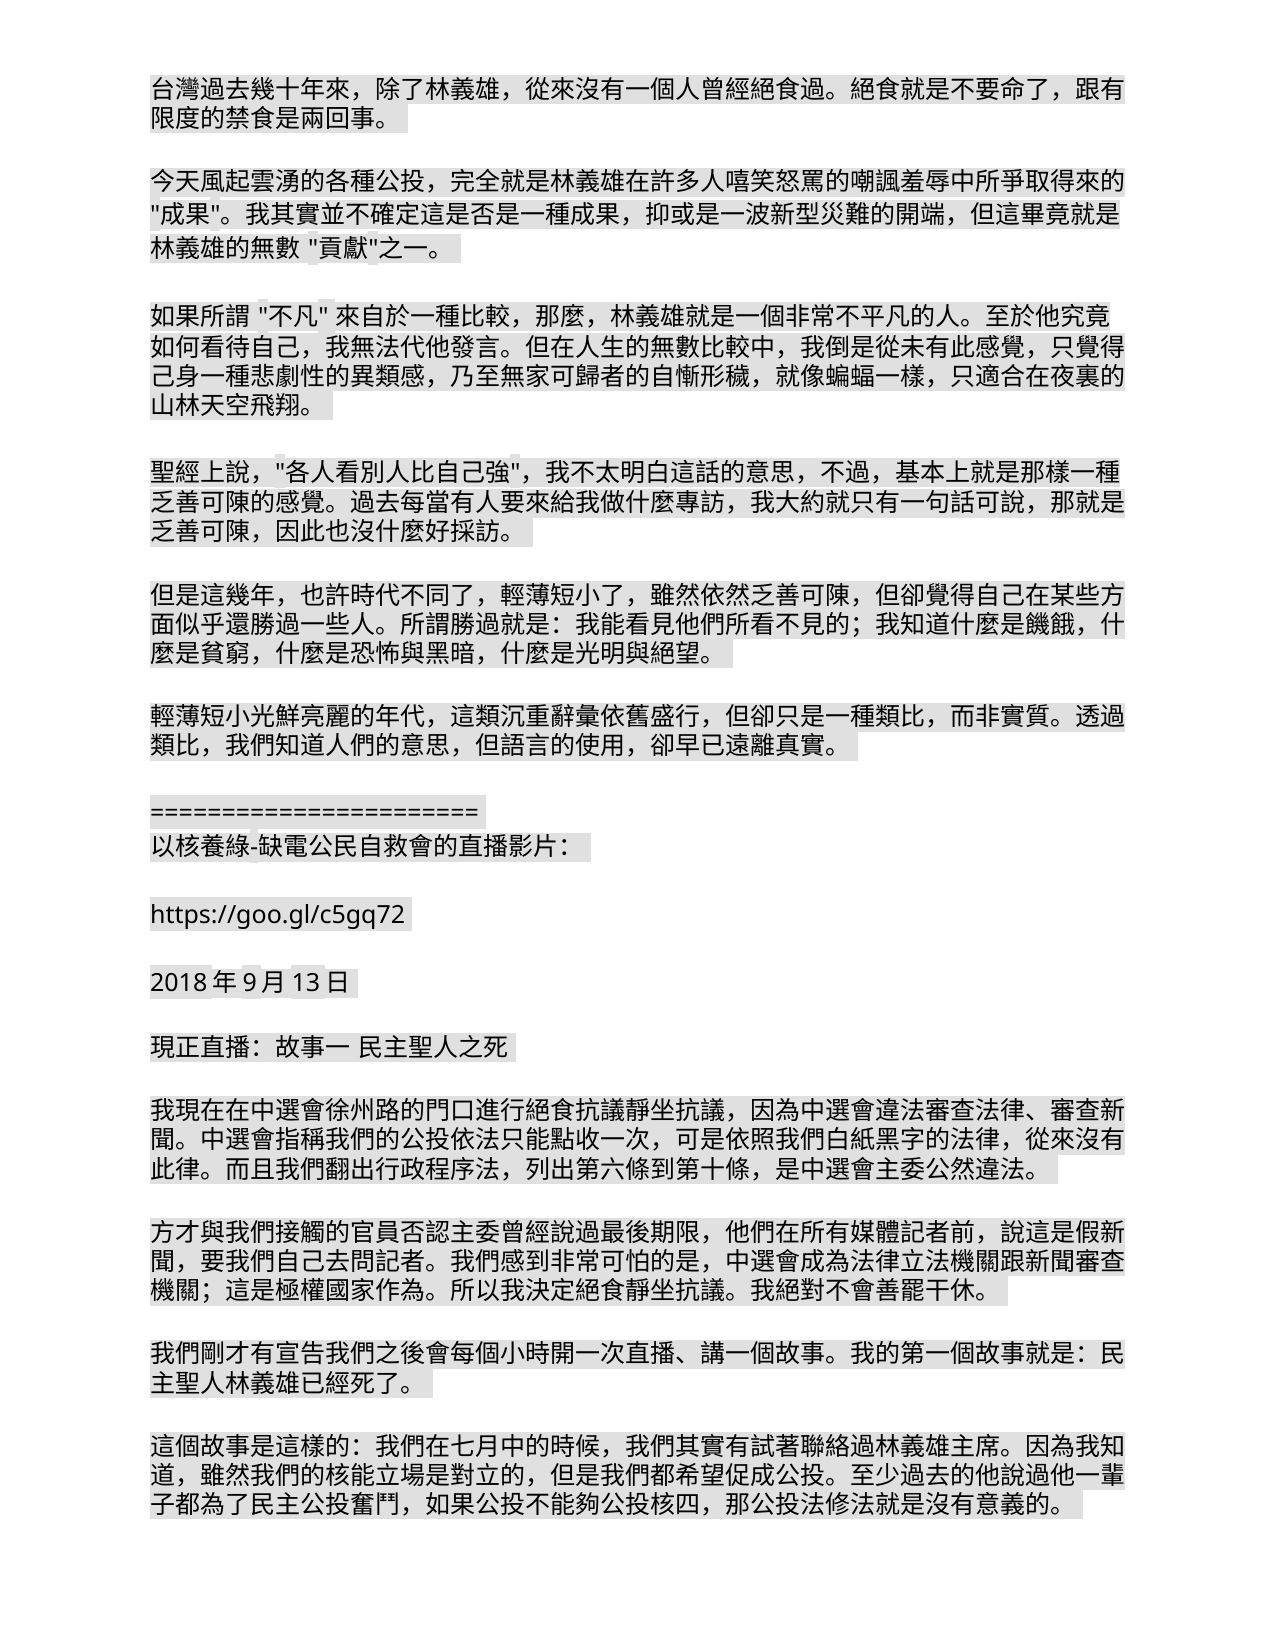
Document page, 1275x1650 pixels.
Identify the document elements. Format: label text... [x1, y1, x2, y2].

text 台灣過去幾十年來，除了林義雄，從來沒有一個人曾經絕食過。絕食就是不要命了，跟有限度的禁食是兩回事。 今天風起雲湧的各種公投，完全就是林義雄在許多人嘻笑怒罵的嘲諷羞辱中所爭取得來的 "成果"。我其實並不確定這是否是一種成果，抑或是一波新型災難的開端，但這畢竟就是林義雄的無數 "貢獻"之一。 如果所謂 "不凡" 來自於一種比較，那麼，林義雄就是一個非常不平凡的人。至於他究竟如何看待自己，我無法代他發言。但在人生的無數比較中，我倒是從未有此感覺，只覺得己身一種悲劇性的異類感，乃至無家可歸者的自慚形穢，就像蝙蝠一樣，只適合在夜裏的山林天空飛翔。 聖經上說，"各人看別人比自己強"，我不太明白這話的意思，不過，基本上就是那樣一種乏善可陳的感覺。過去每當有人要來給我做什麼專訪，我大約就只有一句話可說，那就是乏善可陳，因此也沒什麼好採訪。 但是這幾年，也許時代不同了，輕薄短小了，雖然依然乏善可陳，但卻覺得自己在某些方面似乎還勝過一些人。所謂勝過就是：我能看見他們所看不見的；我知道什麼是饑餓，什麼是貧窮，什麼是恐怖與黑暗，什麼是光明與絕望。 輕薄短小光鮮亮麗的年代，這類沉重辭彙依舊盛行，但卻只是一種類比，而非實質。透過類比，我們知道人們的意思，但語言的使用，卻早已遠離真實。 ======================= 以核養綠-缺電公民自救會的直播影片： https://goo.gl/c5gq72 2018年9月13日 現正直播：故事一 民主聖人之死 我現在在中選會徐州路的門口進行絕食抗議靜坐抗議，因為中選會違法審查法律、審查新聞。中選會指稱我們的公投依法只能點收一次，可是依照我們白紙黑字的法律，從來沒有此律。而且我們翻出行政程序法，列出第六條到第十條，是中選會主委公然違法。 方才與我們接觸的官員否認主委曾經說過最後期限，他們在所有媒體記者前，說這是假新聞，要我們自己去問記者。我們感到非常可怕的是，中選會成為法律立法機關跟新聞審查機關；這是極權國家作為。所以我決定絕食靜坐抗議。我絕對不會善罷干休。 我們剛才有宣告我們之後會每個小時開一次直播、講一個故事。我的第一個故事就是：民主聖人林義雄已經死了。 這個故事是這樣的：我們在七月中的時候，我們其實有試著聯絡過林義雄主席。因為我知道，雖然我們的核能立場是對立的，但是我們都希望促成公投。至少過去的他說過他一輩子都為了民主公投奮鬥，如果公投不能夠公投核四，那公投法修法就是沒有意義的。 [150, 75, 1125, 1553]
